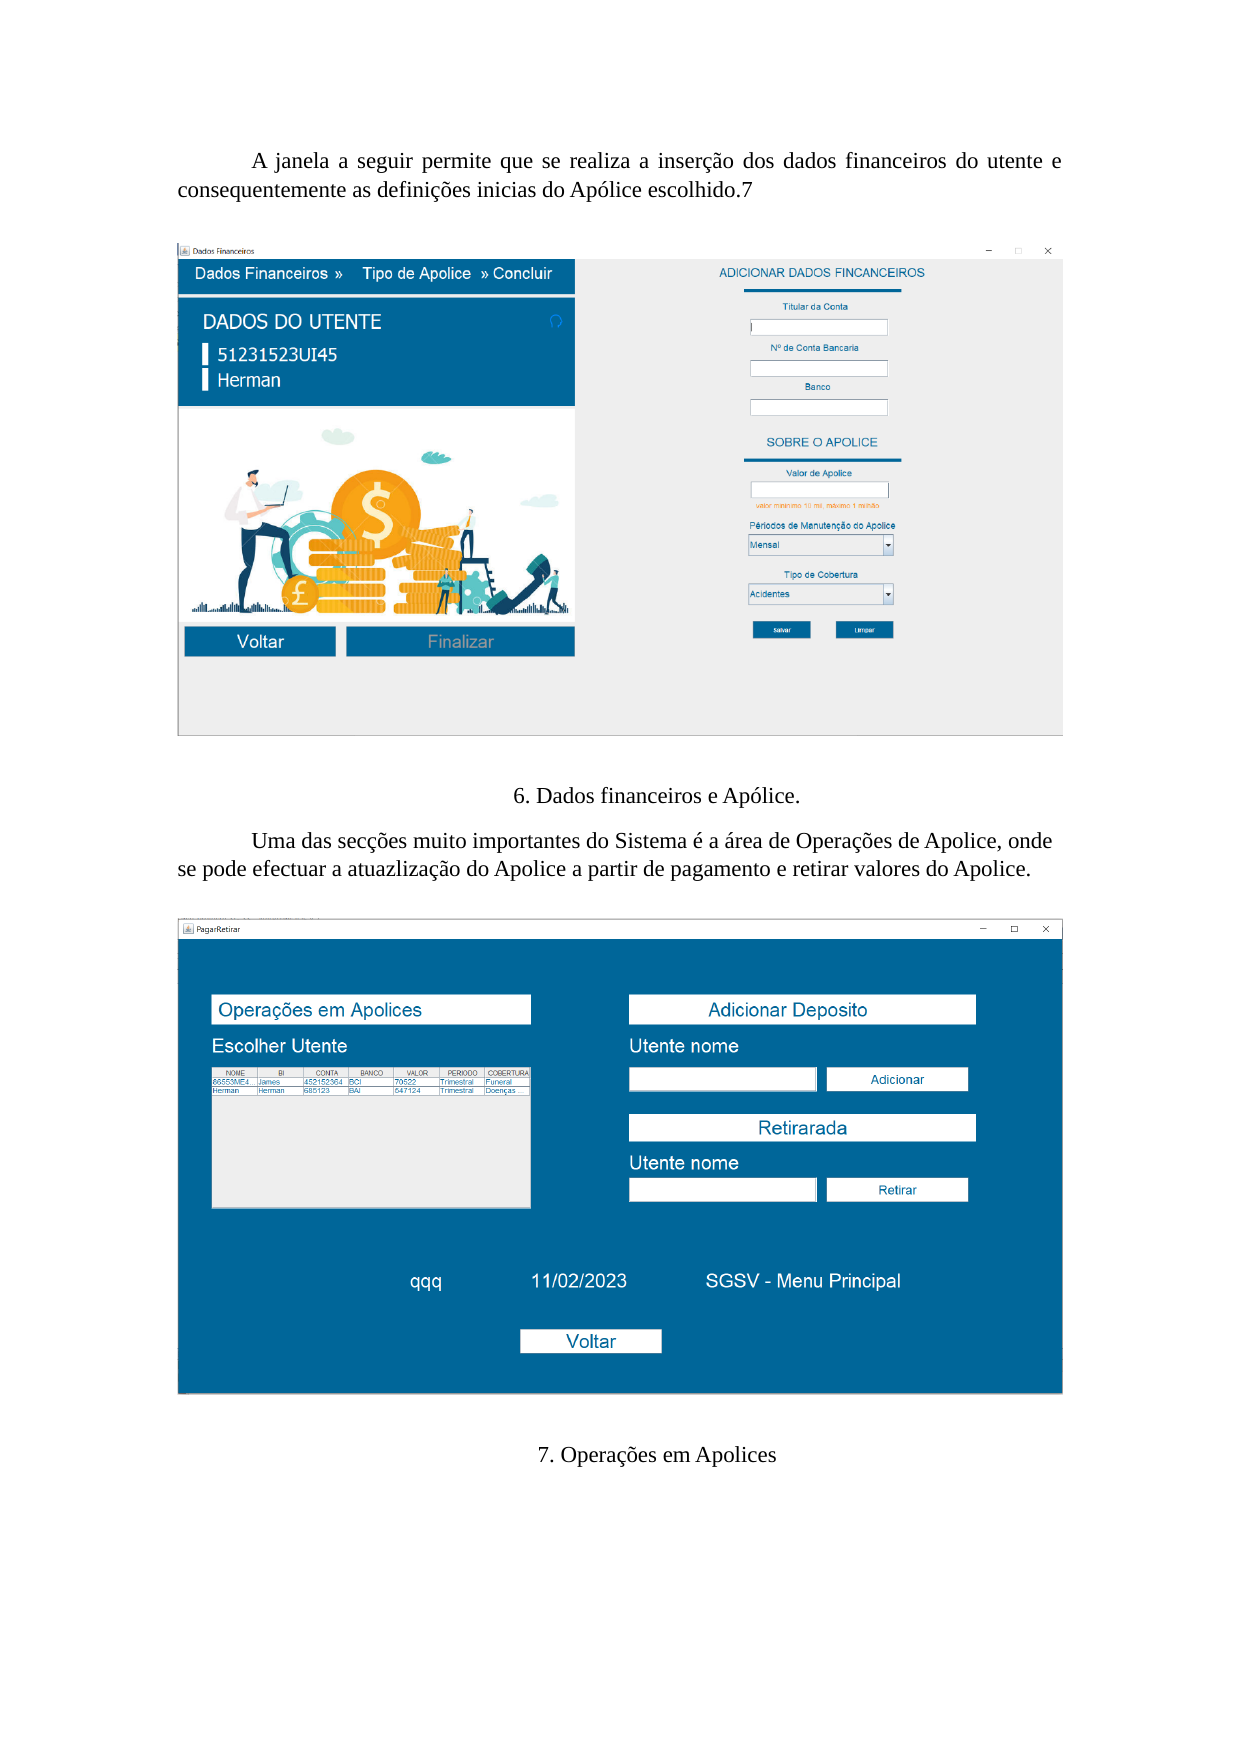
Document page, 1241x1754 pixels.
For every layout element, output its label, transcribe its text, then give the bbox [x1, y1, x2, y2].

text 7. Operações em Apolices [177, 1441, 1063, 1468]
text 6. Dados financeiros e Apólice. [177, 782, 1063, 808]
text A janela a seguir permite que se realiza a inserção dos dados financeiros do utente e consequentemente as definições inicias do Apólice escolhido.7 [177, 148, 1063, 202]
text Uma das secções muito importantes do Sistema é a área de Operações de Apolice, onde se pode efectuar a atuazlização do Apolice a partir de pagamento e retirar valores do Apolice. [177, 827, 1063, 881]
